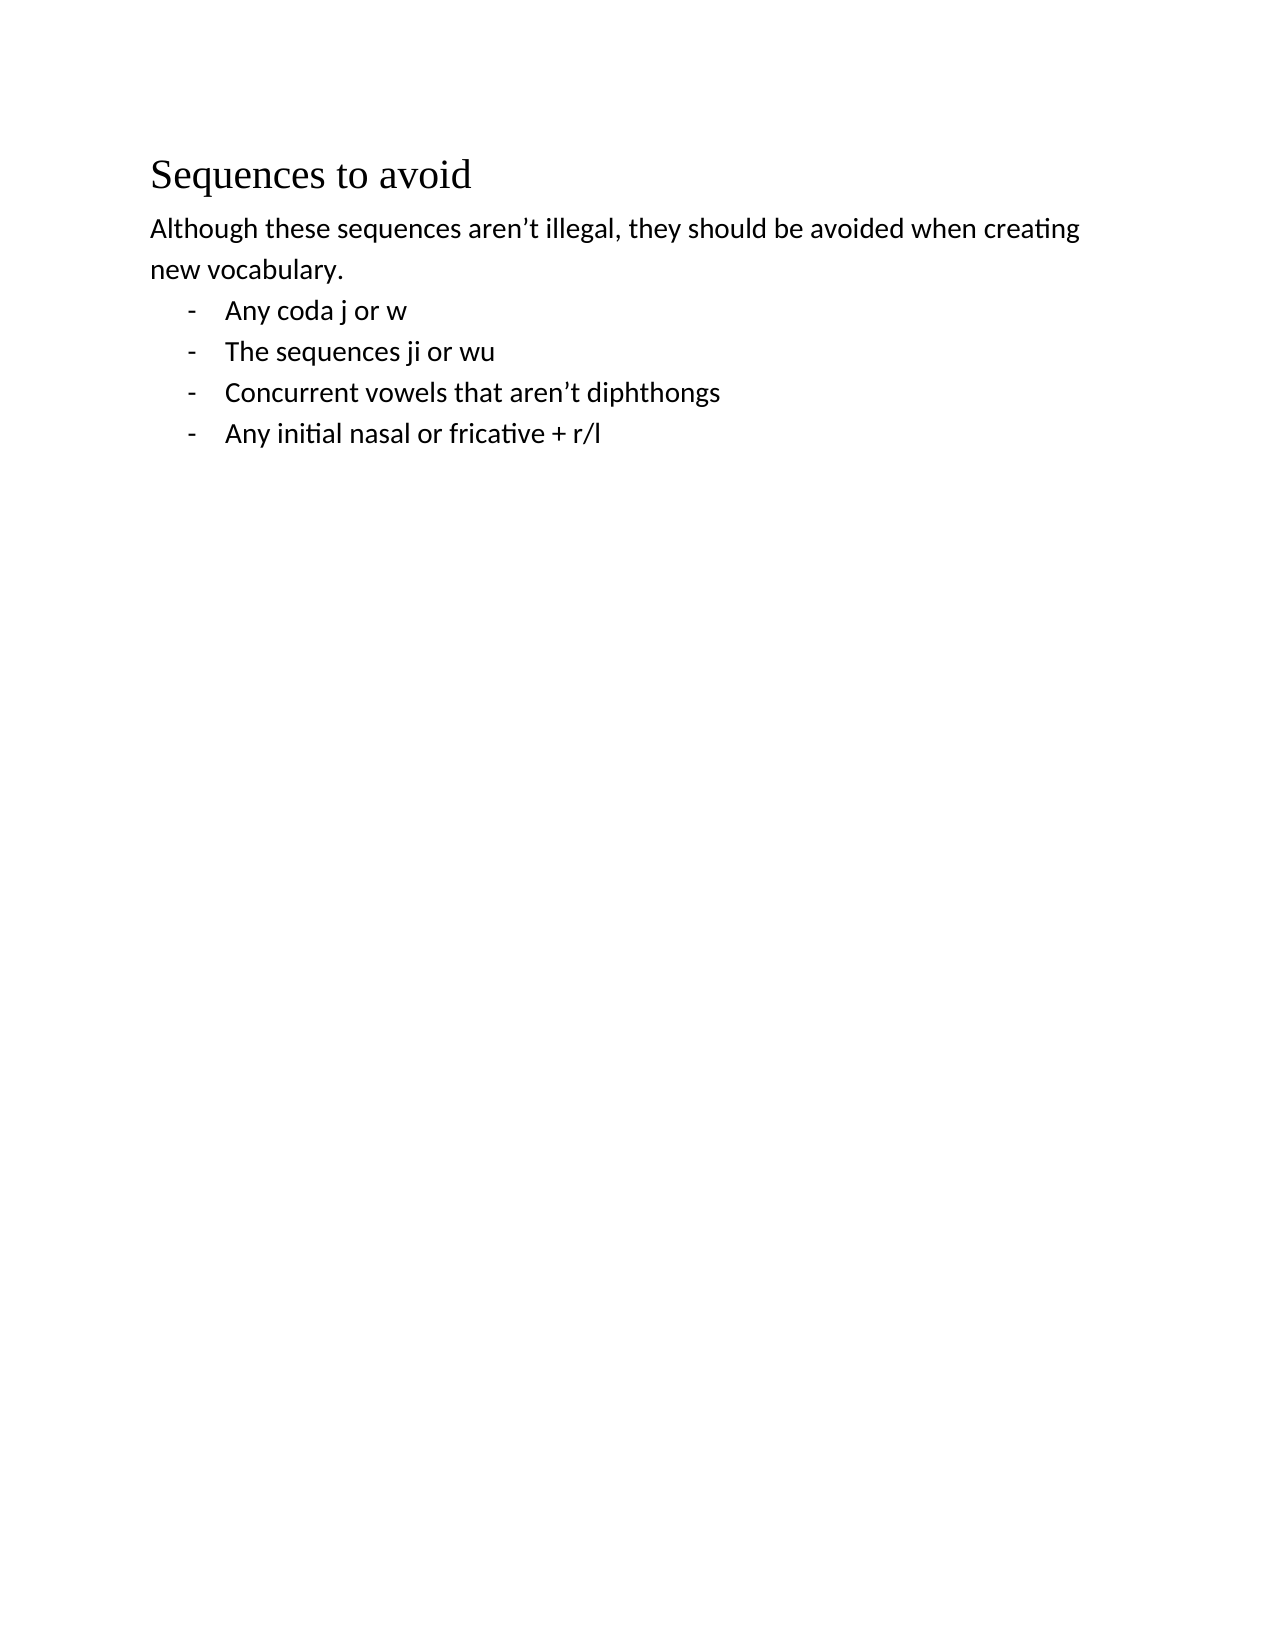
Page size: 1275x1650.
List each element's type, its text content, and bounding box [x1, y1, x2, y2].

list The sequences ji or wu [187, 333, 1125, 369]
list Any initial nasal or fricative + r/l [187, 415, 1125, 451]
list Concurrent vowels that aren’t diphthongs [187, 374, 1125, 410]
text Although these sequences aren’t illegal, they should be avoided when creating new vocabulary. [150, 210, 1125, 287]
list Any coda j or w [187, 292, 1125, 328]
subtitle Sequences to avoid [150, 150, 1125, 198]
